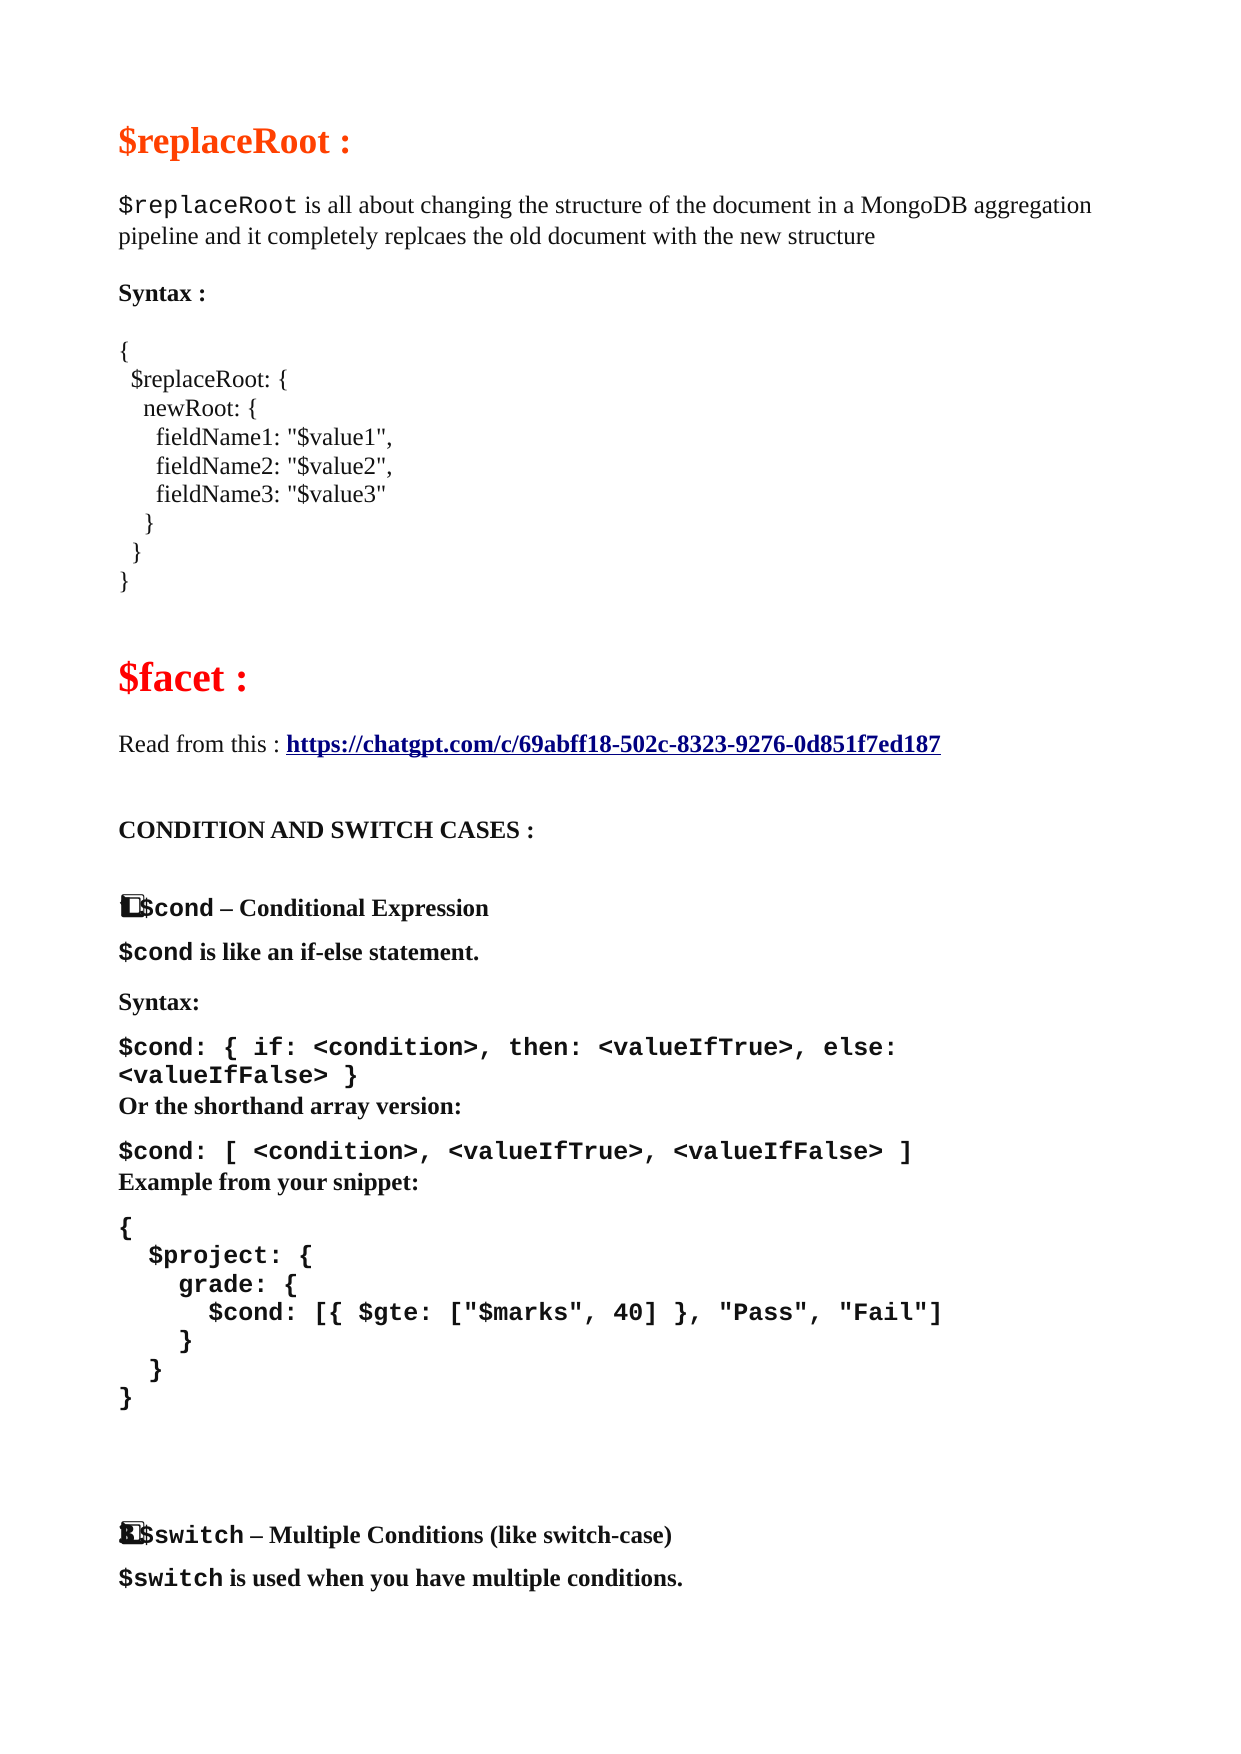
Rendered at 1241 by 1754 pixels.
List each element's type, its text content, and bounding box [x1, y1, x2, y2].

text $cond: [ <condition>, <valueIfTrue>, <valueIfFalse> ] [118, 1138, 1122, 1167]
text } [118, 1356, 1122, 1384]
text fieldName3: "$value3" [118, 479, 1122, 508]
text } [118, 1328, 1122, 1356]
text Syntax: [118, 987, 1122, 1015]
text } [118, 537, 1122, 566]
text fieldName1: "$value1", [118, 422, 1122, 451]
text $cond: { if: <condition>, then: <valueIfTrue>, else: <valueIfFalse> } [118, 1034, 1122, 1091]
text Read from this : https://chatgpt.com/c/69abff18-502c-8323-9276-0d851f7ed187 [118, 729, 1122, 757]
text Syntax : [118, 278, 1122, 307]
text CONDITION AND SWITCH CASES : [118, 815, 1122, 844]
text $cond is like an if-else statement. [118, 937, 1122, 967]
text $replaceRoot : [118, 118, 1122, 161]
text Example from your snippet: [118, 1167, 1122, 1196]
text fieldName2: "$value2", [118, 451, 1122, 479]
text { [118, 1214, 1122, 1243]
subtitle 3️⃣ $switch – Multiple Conditions (like switch-case) [118, 1520, 1122, 1551]
text } [118, 566, 1122, 594]
subtitle 1️⃣ $cond – Conditional Expression [118, 893, 1122, 924]
text newRoot: { [118, 393, 1122, 422]
text $switch is used when you have multiple conditions. [118, 1563, 1122, 1594]
text } [118, 508, 1122, 537]
text { [118, 336, 1122, 364]
text } [118, 1384, 1122, 1413]
text grade: { [118, 1271, 1122, 1299]
text $project: { [118, 1243, 1122, 1271]
text Or the shorthand array version: [118, 1091, 1122, 1120]
text $replaceRoot: { [118, 364, 1122, 393]
text $cond: [{ $gte: ["$marks", 40] }, "Pass", "Fail"] [118, 1299, 1122, 1328]
text $facet : [118, 652, 1122, 700]
text $replaceRoot is all about changing the structure of the document in a MongoDB aggregation pipeline and it completely replcaes the old document with the new structure [118, 190, 1122, 249]
